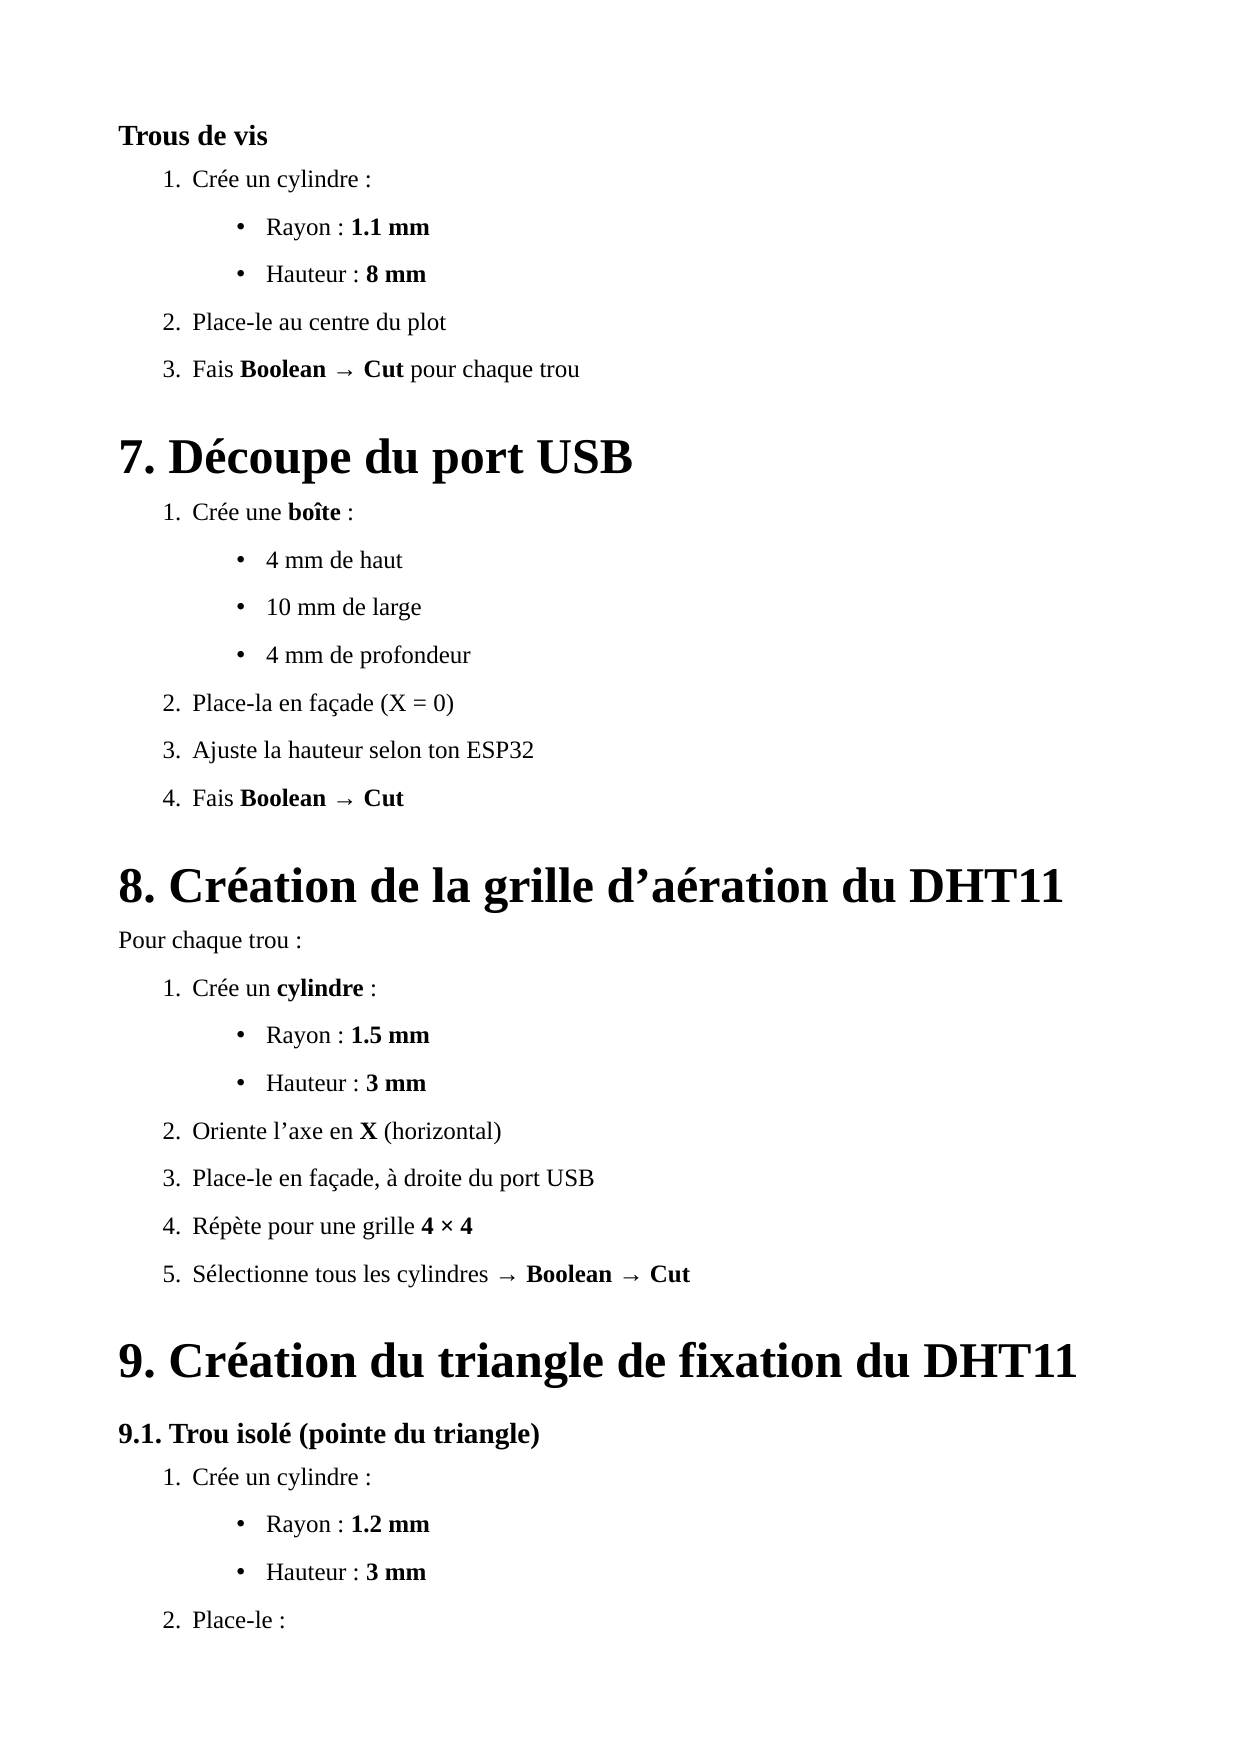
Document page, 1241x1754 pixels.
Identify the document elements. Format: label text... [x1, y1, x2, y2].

list Rayon : 1.2 mm [236, 1509, 1122, 1538]
list Place‑le au centre du plot [162, 307, 1122, 336]
text Pour chaque trou : [118, 925, 1122, 954]
list Place‑le : [162, 1605, 1122, 1633]
list Hauteur : 8 mm [236, 259, 1122, 288]
list Hauteur : 3 mm [236, 1557, 1122, 1586]
list Fais Boolean → Cut [162, 783, 1122, 812]
list Crée un cylindre : [162, 973, 1122, 1002]
list Oriente l’axe en X (horizontal) [162, 1116, 1122, 1144]
list 4 mm de profondeur [236, 640, 1122, 669]
list Hauteur : 3 mm [236, 1068, 1122, 1097]
list Crée une boîte : [162, 497, 1122, 526]
list Crée un cylindre : [162, 164, 1122, 193]
subtitle 7. Découpe du port USB [118, 427, 1122, 485]
list 10 mm de large [236, 592, 1122, 621]
subtitle 8. Création de la grille d’aération du DHT11 [118, 855, 1122, 913]
list Place‑la en façade (X = 0) [162, 688, 1122, 716]
list Rayon : 1.5 mm [236, 1021, 1122, 1049]
list Crée un cylindre : [162, 1462, 1122, 1491]
list 4 mm de haut [236, 545, 1122, 573]
list Rayon : 1.1 mm [236, 212, 1122, 241]
subtitle 9.1. Trou isolé (pointe du triangle) [118, 1416, 1122, 1449]
list Sélectionne tous les cylindres → Boolean → Cut [162, 1259, 1122, 1287]
list Place‑le en façade, à droite du port USB [162, 1163, 1122, 1192]
subtitle 9. Création du triangle de fixation du DHT11 [118, 1331, 1122, 1389]
list Répète pour une grille 4 × 4 [162, 1211, 1122, 1240]
subtitle Trous de vis [118, 118, 1122, 152]
list Fais Boolean → Cut pour chaque trou [162, 354, 1122, 383]
list Ajuste la hauteur selon ton ESP32 [162, 735, 1122, 764]
